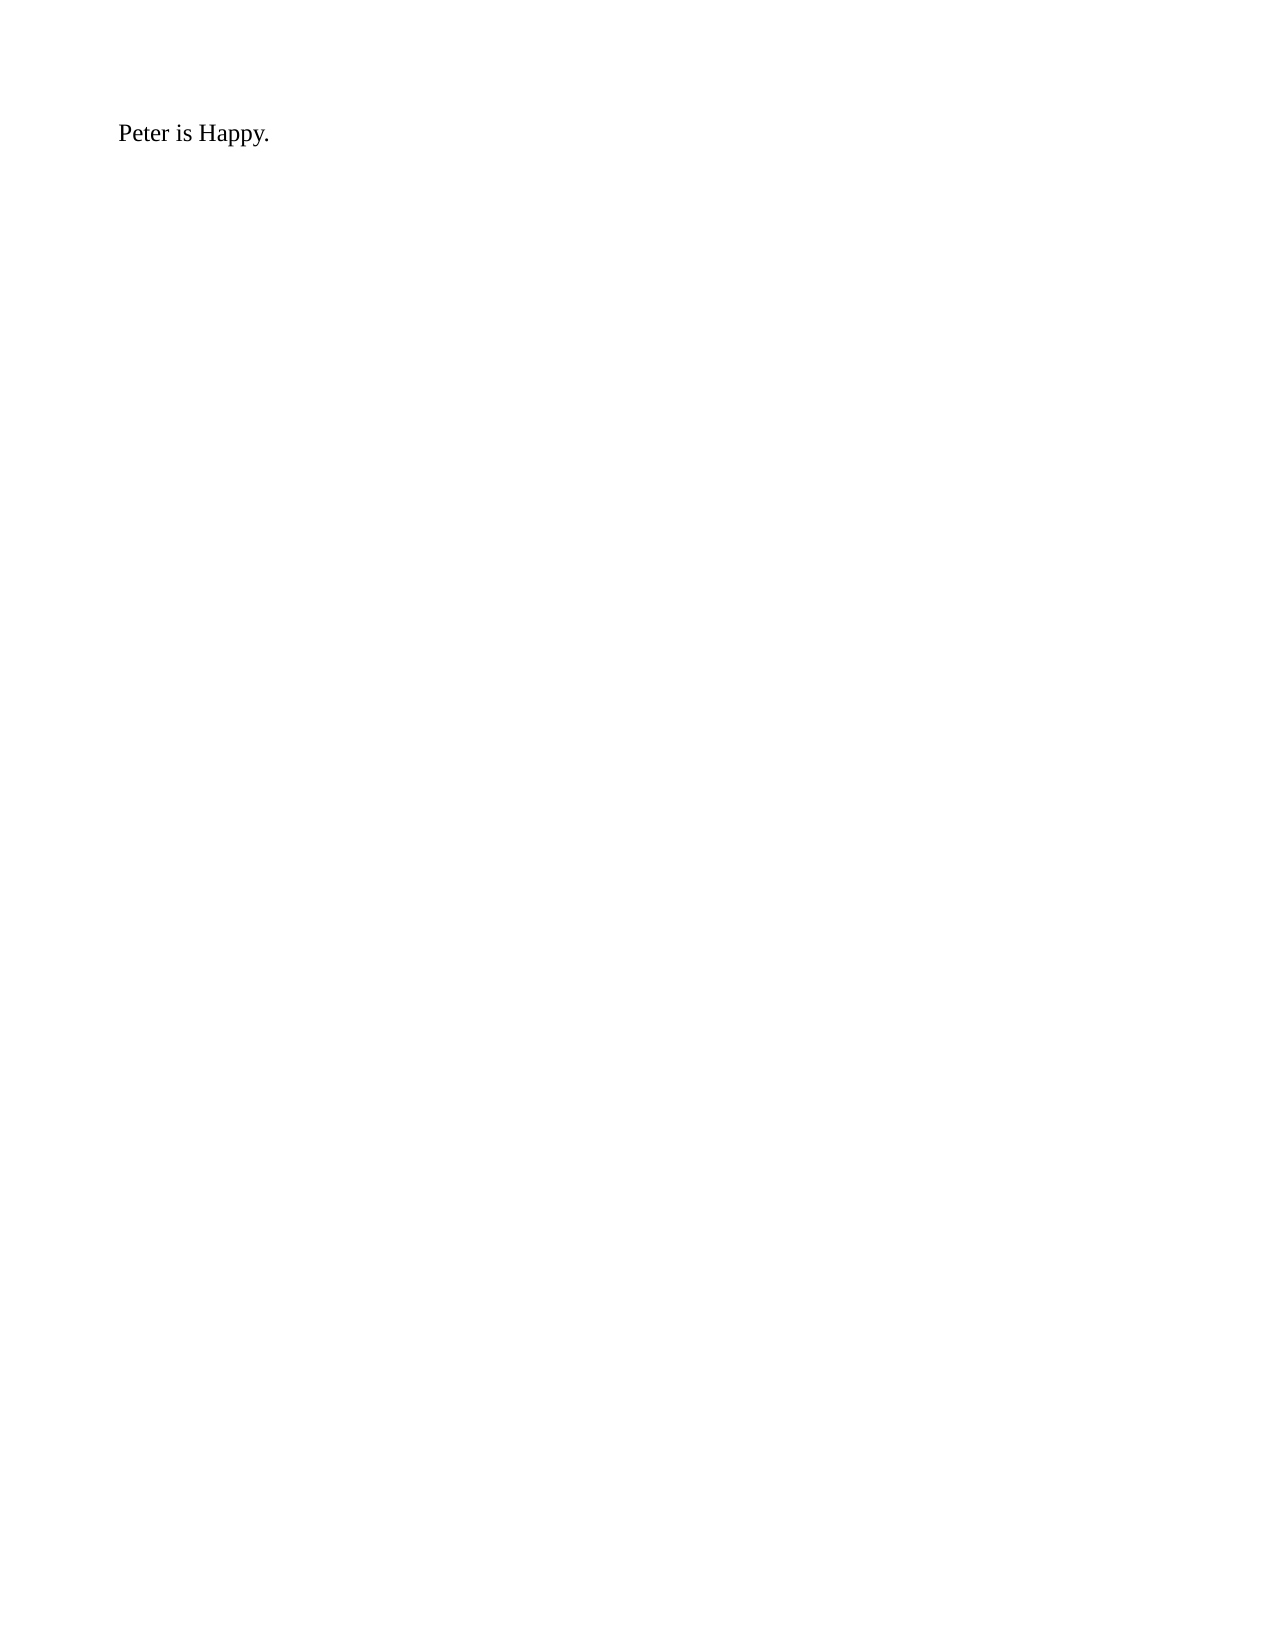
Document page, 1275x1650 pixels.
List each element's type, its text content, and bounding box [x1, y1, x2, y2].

text Peter is Happy. [118, 118, 1157, 147]
